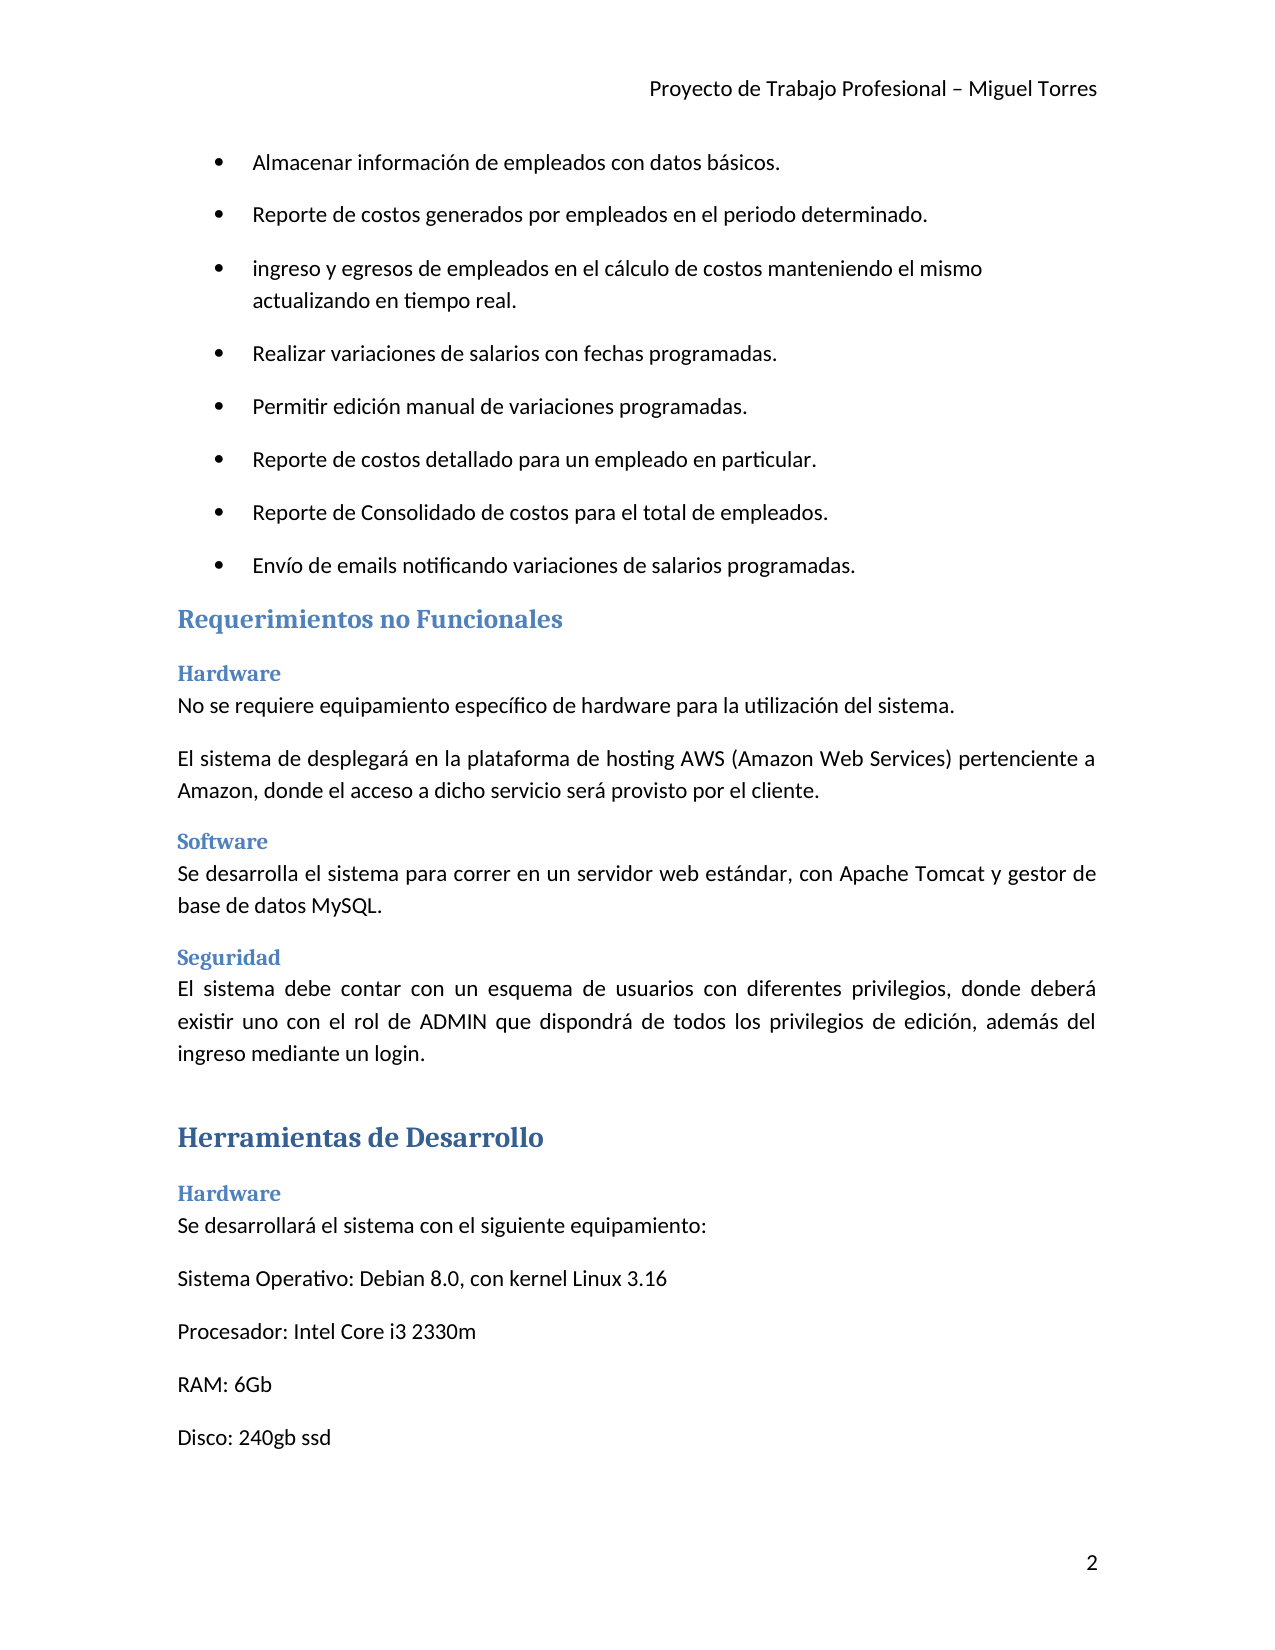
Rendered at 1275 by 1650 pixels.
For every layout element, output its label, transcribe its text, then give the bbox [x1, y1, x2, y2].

list Reporte de costos detallado para un empleado en particular. [215, 445, 1098, 473]
text Sistema Operativo: Debian 8.0, con kernel Linux 3.16 [177, 1264, 1098, 1292]
text Disco: 240gb ssd [177, 1423, 1098, 1451]
list Permitir edición manual de variaciones programadas. [215, 392, 1098, 420]
text Se desarrolla el sistema para correr en un servidor web estándar, con Apache Tomcat y gestor de base de datos MySQL. [177, 859, 1098, 919]
text Procesador: Intel Core i3 2330m [177, 1317, 1098, 1345]
list Almacenar información de empleados con datos básicos. [215, 148, 1098, 176]
subtitle Seguridad [177, 944, 1098, 971]
subtitle Requerimientos no Funcionales [177, 604, 1098, 635]
list ingreso y egresos de empleados en el cálculo de costos manteniendo el mismo actualizando en tiempo real. [215, 254, 1098, 314]
subtitle Hardware [177, 661, 1098, 687]
list Realizar variaciones de salarios con fechas programadas. [215, 339, 1098, 367]
text El sistema de desplegará en la plataforma de hosting AWS (Amazon Web Services) pertenciente a Amazon, donde el acceso a dicho servicio será provisto por el cliente. [177, 744, 1098, 804]
subtitle Herramientas de Desarrollo [177, 1121, 1098, 1155]
text El sistema debe contar con un esquema de usuarios con diferentes privilegios, donde deberá existir uno con el rol de ADMIN que dispondrá de todos los privilegios de edición, además del ingreso mediante un login. [177, 974, 1098, 1067]
subtitle Software [177, 829, 1098, 855]
list Envío de emails notificando variaciones de salarios programadas. [215, 551, 1098, 579]
text RAM: 6Gb [177, 1370, 1098, 1398]
text Se desarrollará el sistema con el siguiente equipamiento: [177, 1211, 1098, 1239]
text No se requiere equipamiento específico de hardware para la utilización del sistema. [177, 691, 1098, 719]
list Reporte de costos generados por empleados en el periodo determinado. [215, 201, 1098, 229]
list Reporte de Consolidado de costos para el total de empleados. [215, 498, 1098, 526]
subtitle Hardware [177, 1181, 1098, 1207]
